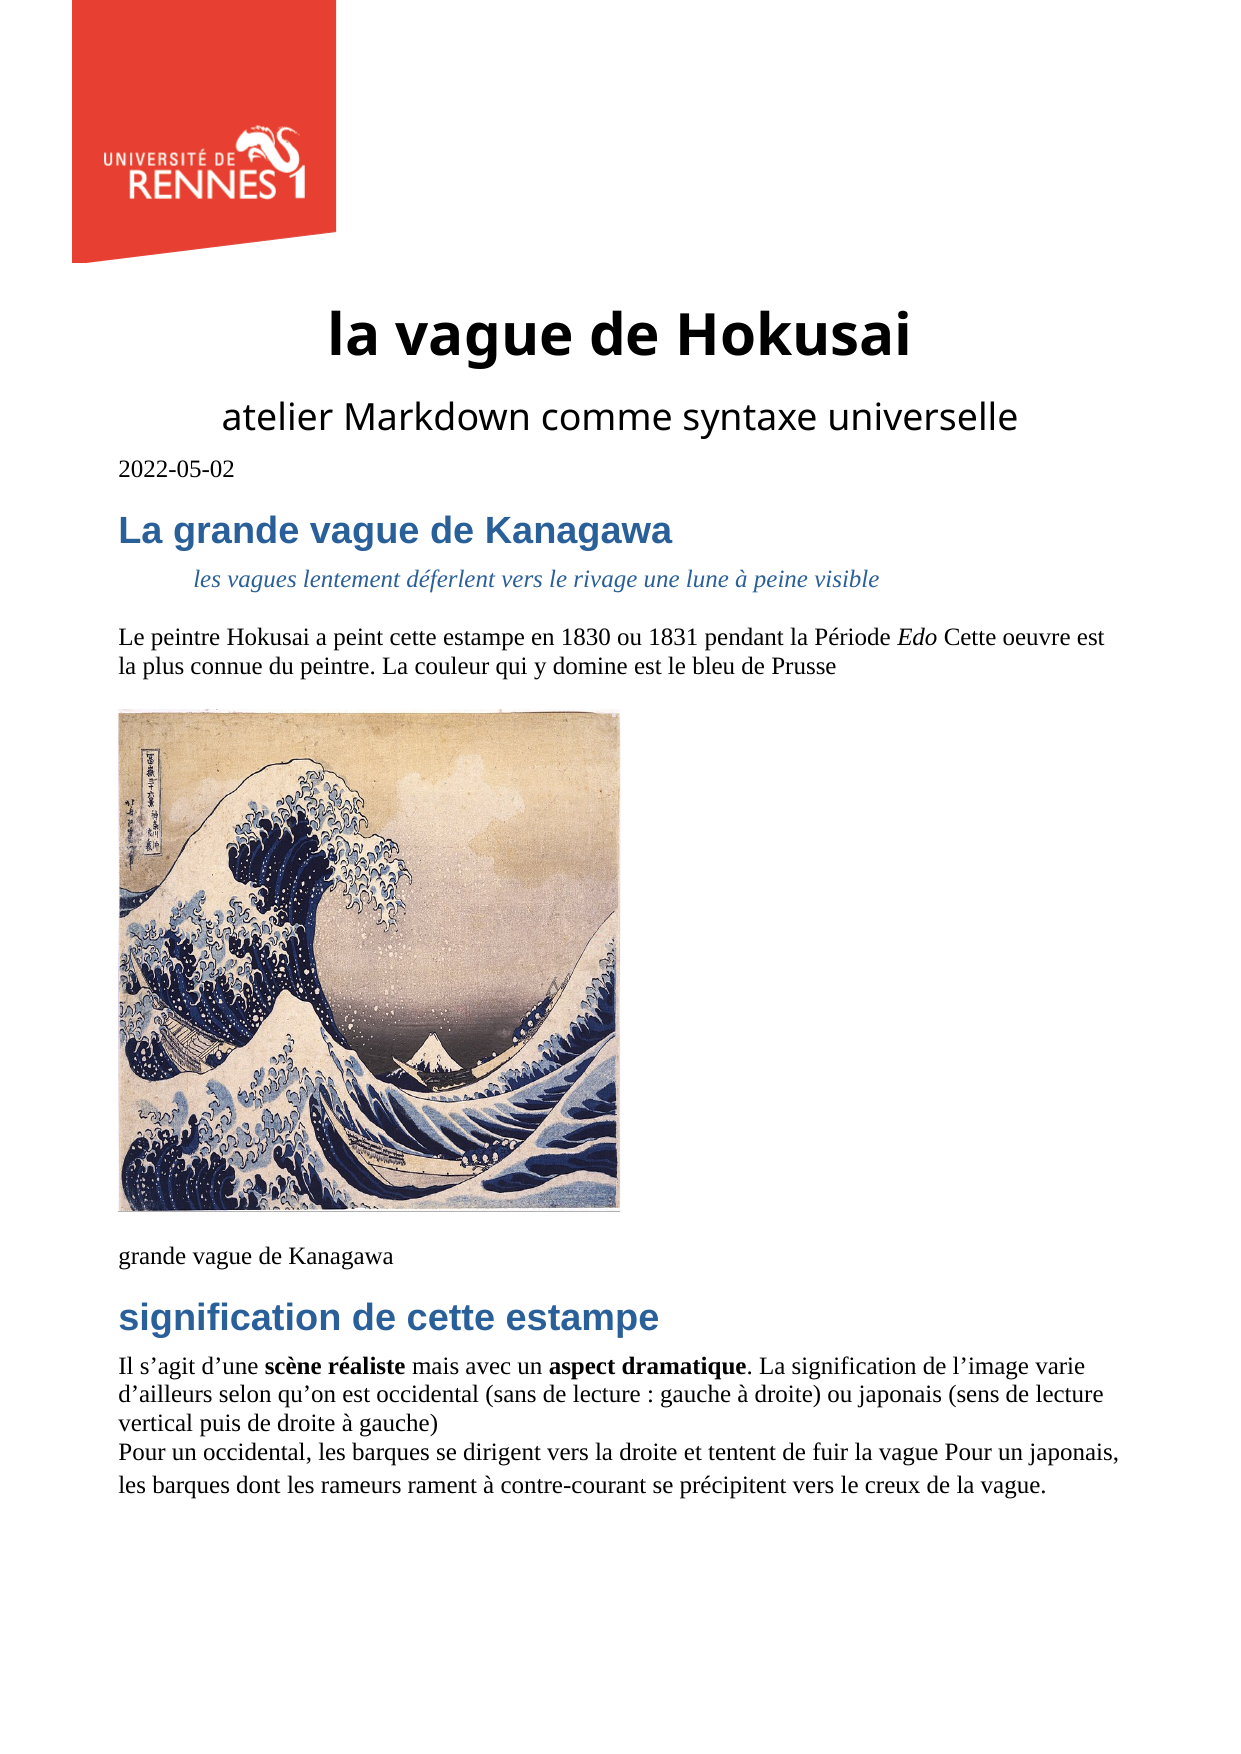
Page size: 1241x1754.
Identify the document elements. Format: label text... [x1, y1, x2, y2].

subtitle La grande vague de Kanagawa [118, 508, 1122, 552]
picture [118, 709, 621, 1212]
subtitle atelier Markdown comme syntaxe universelle [118, 391, 1122, 442]
text grande vague de Kanagawa [118, 1241, 1122, 1269]
title la vague de Hokusai [118, 172, 1122, 372]
text les vagues lentement déferlent vers le rivage une lune à peine visible [193, 564, 1122, 593]
subtitle signification de cette estampe [118, 1294, 1122, 1338]
text Le peintre Hokusai a peint cette estampe en 1830 ou 1831 pendant la Période Edo Cette oeuvre est la plus connue du peintre. La couleur qui y domine est le bleu de Prusse [118, 622, 1122, 680]
text 2022-05-02 [118, 454, 1122, 483]
text Pour un occidental, les barques se dirigent vers la droite et tentent de fuir la vague Pour un japonais, les barques dont les rameurs rament à contre-courant se précipitent vers le creux de la vague. [118, 1437, 1122, 1499]
text Il s’agit d’une scène réaliste mais avec un aspect dramatique. La signification de l’image varie d’ailleurs selon qu’on est occidental (sans de lecture : gauche à droite) ou japonais (sens de lecture vertical puis de droite à gauche) [118, 1351, 1122, 1437]
picture [72, 0, 337, 263]
